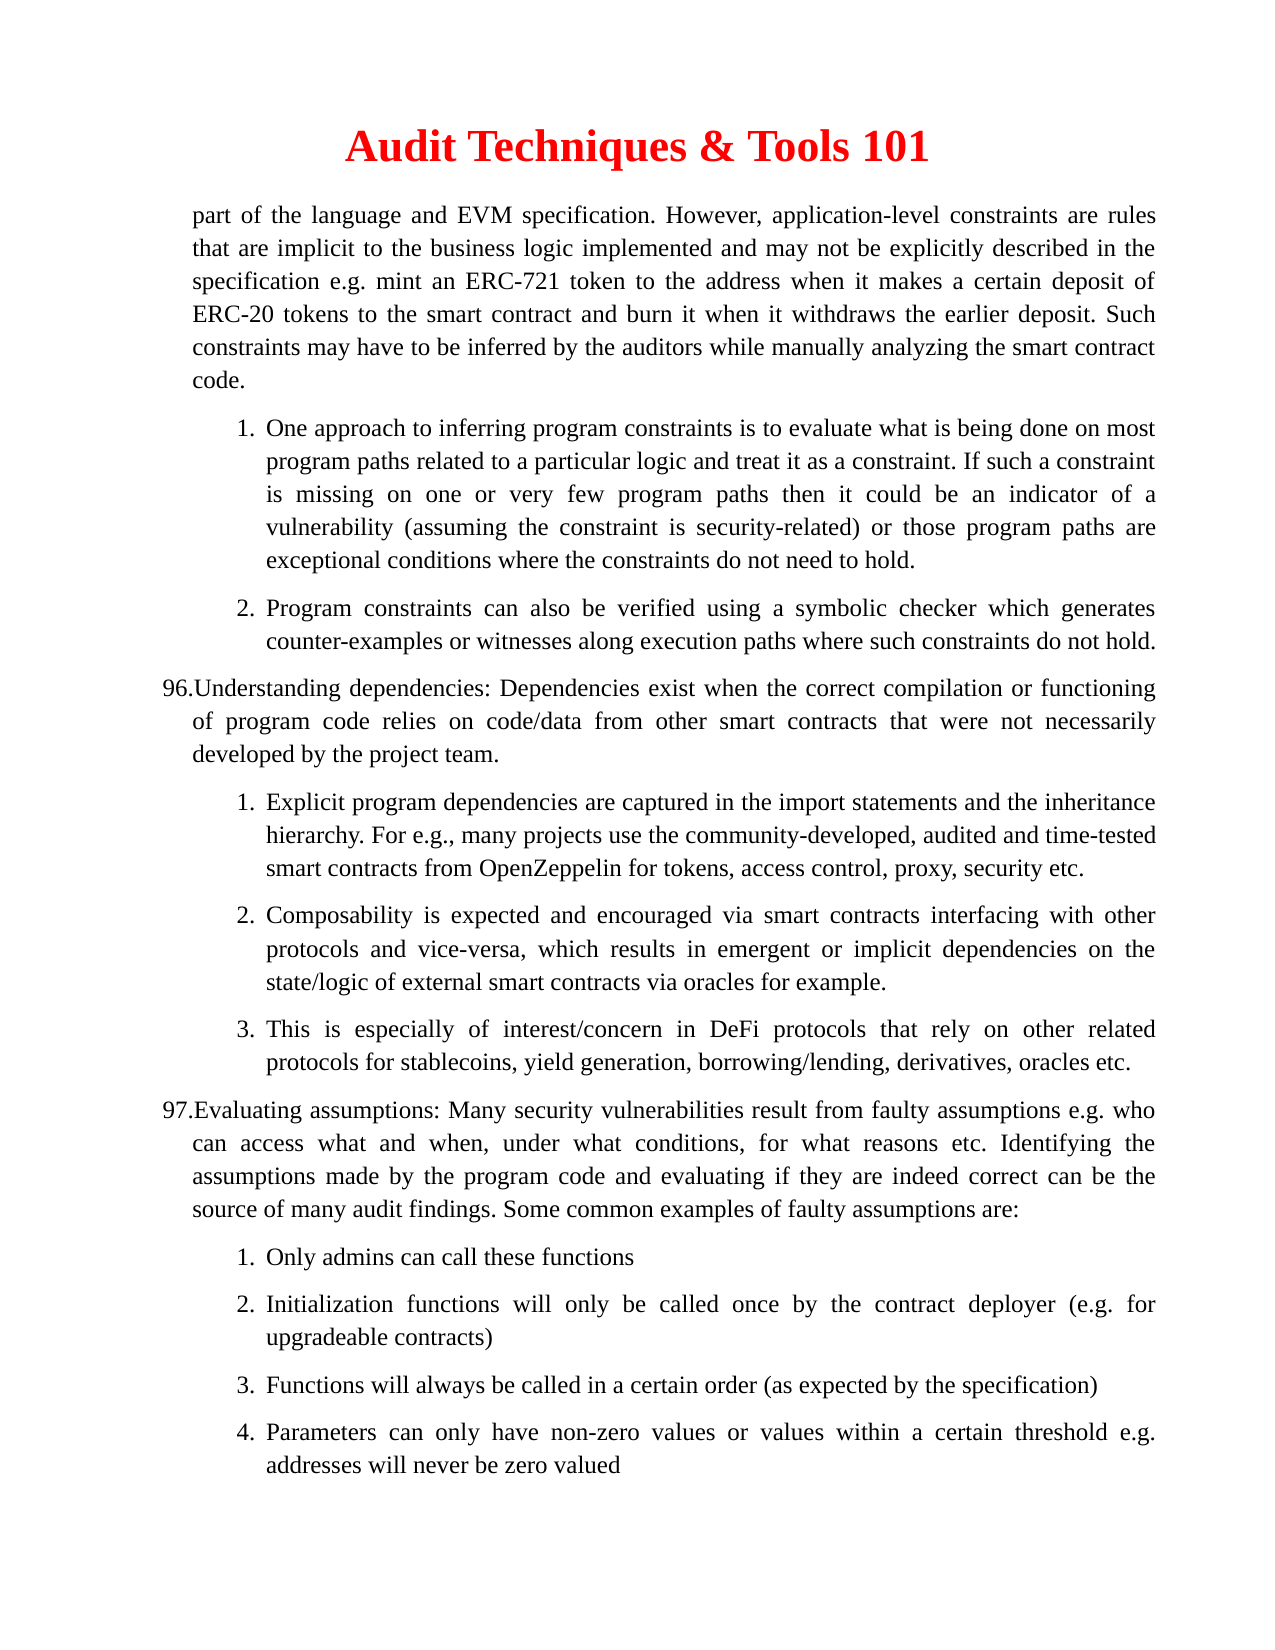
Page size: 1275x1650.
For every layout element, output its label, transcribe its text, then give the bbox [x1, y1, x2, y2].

list One approach to inferring program constraints is to evaluate what is being done on most program paths related to a particular logic and treat it as a constraint. If such a constraint is missing on one or very few program paths then it could be an indicator of a vulnerability (assuming the constraint is security-related) or those program paths are exceptional conditions where the constraints do not need to hold. [236, 413, 1157, 574]
list Initialization functions will only be called once by the contract deployer (e.g. for upgradeable contracts) [236, 1289, 1157, 1351]
list Explicit program dependencies are captured in the import statements and the inheritance hierarchy. For e.g., many projects use the community-developed, audited and time-tested smart contracts from OpenZeppelin for tokens, access control, proxy, security etc. [236, 787, 1157, 882]
list Evaluating assumptions: Many security vulnerabilities result from faulty assumptions e.g. who can access what and when, under what conditions, for what reasons etc. Identifying the assumptions made by the program code and evaluating if they are indeed correct can be the source of many audit findings. Some common examples of faulty assumptions are: [162, 1095, 1157, 1223]
list Only admins can call these functions [236, 1242, 1157, 1270]
list Parameters can only have non-zero values or values within a certain threshold e.g. addresses will never be zero valued [236, 1417, 1157, 1479]
list Composability is expected and encouraged via smart contracts interfacing with other protocols and vice-versa, which results in emergent or implicit dependencies on the state/logic of external smart contracts via oracles for example. [236, 901, 1157, 995]
list Functions will always be called in a certain order (as expected by the specification) [236, 1370, 1157, 1398]
list This is especially of interest/concern in DeFi protocols that rely on other related protocols for stablecoins, yield generation, borrowing/lending, derivatives, oracles etc. [236, 1014, 1157, 1076]
list Program constraints can also be verified using a symbolic checker which generates counter-examples or witnesses along execution paths where such constraints do not hold. [236, 593, 1157, 654]
list part of the language and EVM specification. However, application-level constraints are rules that are implicit to the business logic implemented and may not be explicitly described in the specification e.g. mint an ERC-721 token to the address when it makes a certain deposit of ERC-20 tokens to the smart contract and burn it when it withdraws the earlier deposit. Such constraints may have to be inferred by the auditors while manually analyzing the smart contract code. [162, 200, 1157, 394]
list Understanding dependencies: Dependencies exist when the correct compilation or functioning of program code relies on code/data from other smart contracts that were not necessarily developed by the project team. [162, 673, 1157, 768]
